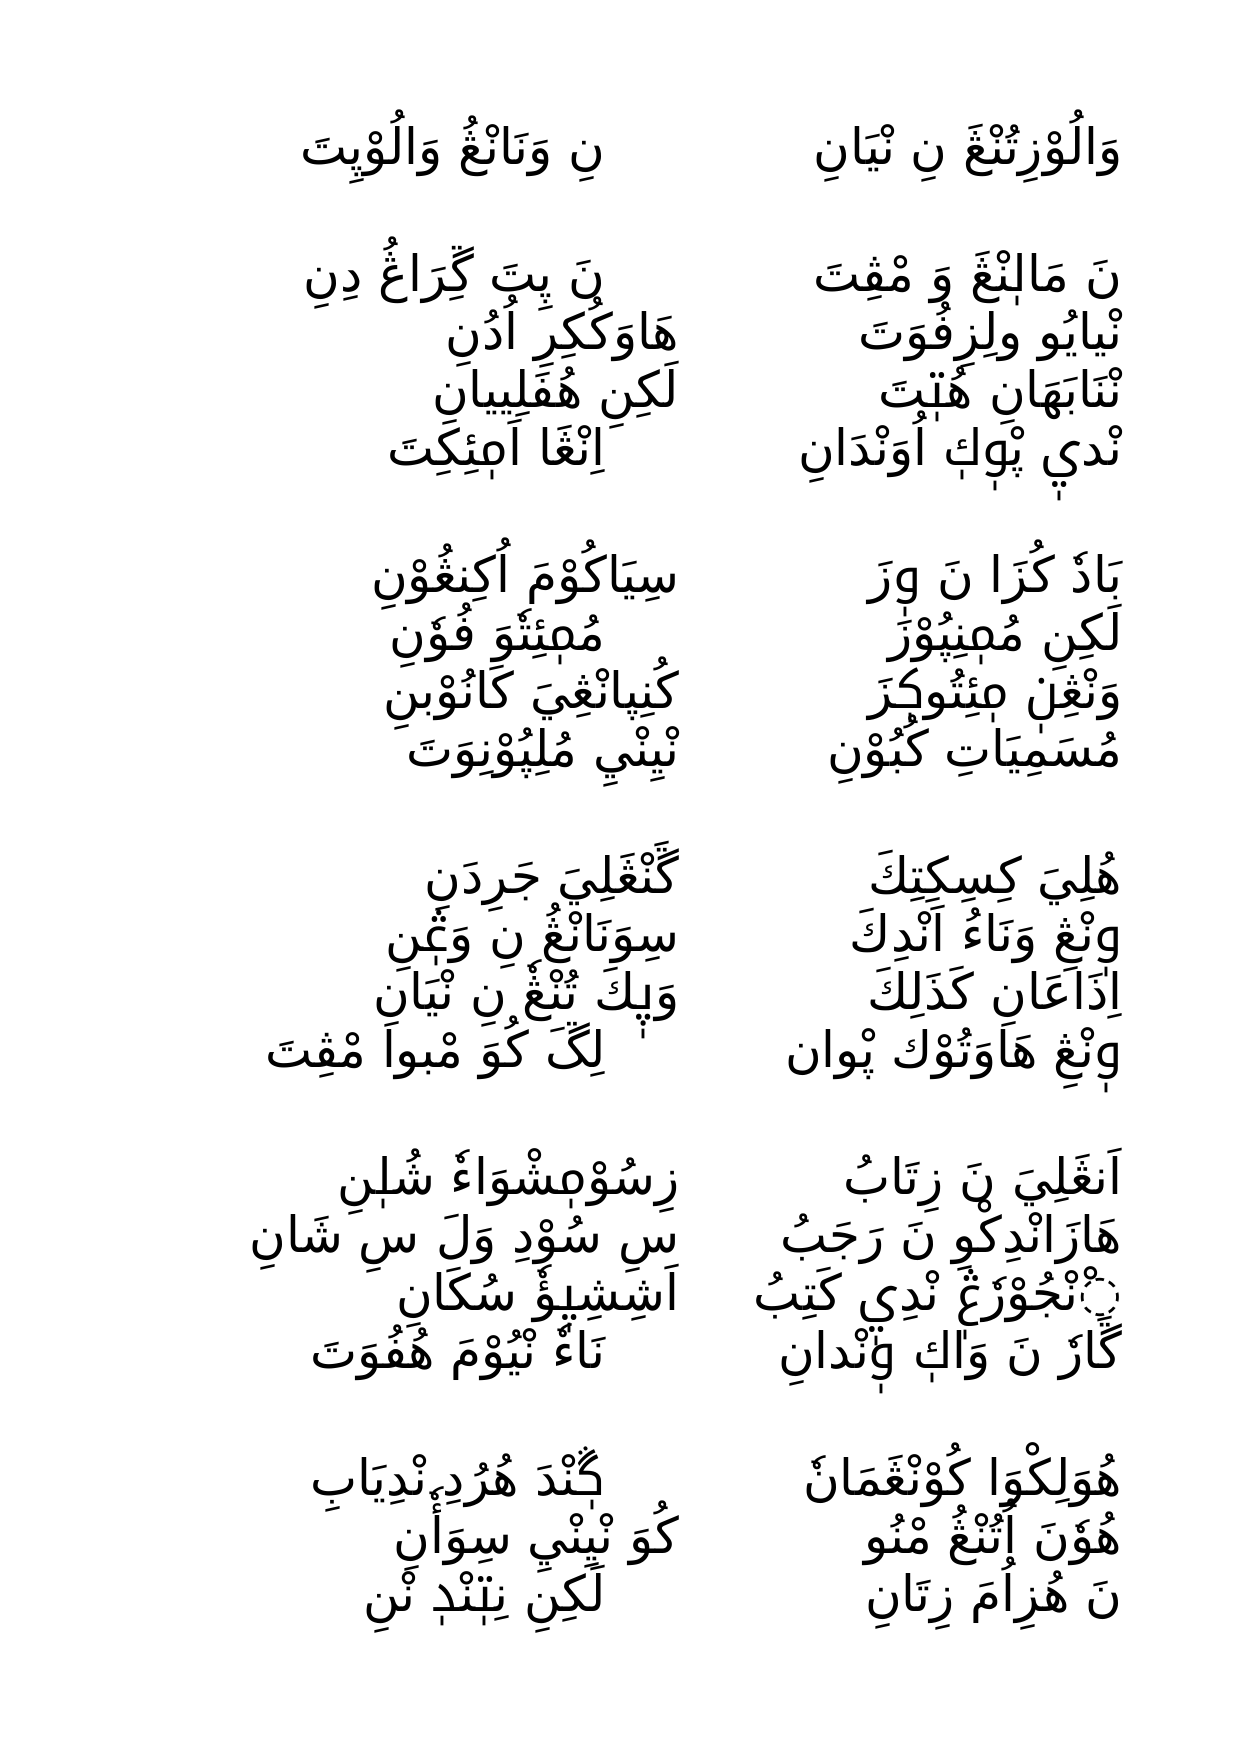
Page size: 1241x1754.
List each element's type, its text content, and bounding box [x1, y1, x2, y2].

text مُسَمِيَاتِ كُبُوْنِ نْيِنْيِ مُلِپُوْنِوَتَ [118, 720, 1122, 778]
text نَ مَالٖنْڠَ وَ مْڤِتَ نَ پِتَ ڱِرَاڠُ دِنِ [118, 244, 1122, 303]
text هُوَلِكْوَا كُوْنْڠَمَانٗ ڱٖنْدَ هُرُدِ نْدِيَابِ [118, 1449, 1122, 1507]
text اِذَاعَانِ كَذَلِكَ وَپٖكَ تُنْڠٗ نِ نْيَانِ [118, 963, 1122, 1021]
text نْديٖ پْوٖكٖ اُوَنْدَانِ اِنْڠَا اَمٖئِكِتَ [118, 419, 1122, 477]
text نْنَابَهَانِ هُتٖتَ لَكِنِ هُفَلِييانِ [118, 361, 1122, 419]
text بَادٗ كُزَا نَ وٖزَ سِيَاكُوْمَ اُكِنڠُوْنِ [118, 546, 1122, 604]
text نَ هُزِاُمَ زِتَانِ لَكِنِ نِتٖنْدٖ نْنِ [118, 1565, 1122, 1623]
text وَنْڠِنٖ مٖئِتُوكٖزَ كُنِپانْڠِيَ كَانُوْبنِ [118, 662, 1122, 720]
text اَنڠَلِيَ نَ زِتَابُ زِسُوْمٖشْوَاءٗ شُلٖنِ [118, 1148, 1122, 1206]
text ْنْجُوْرٗڠٖ نْدِيٖ كَتِبُ اَشِشِيٖؤٗ سُكَانِ [118, 1264, 1122, 1322]
text هُوٗنَ اُتُنْڠُ مْنُو كُوَ نْيِنْيِ سِوَأٗنِ [118, 1507, 1122, 1565]
text وٖنْڠِ هَاوَتُوْك پْوان لِڱَ كُوَ مْبوا مْڤِتَ [118, 1021, 1122, 1079]
text هَازَانْدِكْوِ نَ رَجَبُ سِ سُوْدِ وَلَ سِ شَانِ [118, 1206, 1122, 1264]
text ڱَارٗ نَ وَاكٖ وٖنْدانِ نَاءٗ نْيُوْمَ هُفُوَتَ [118, 1322, 1122, 1381]
text لَكِنِ مُمٖنِپُوْزَ مُمٖئِتٗوَ فُوٗنِ [118, 604, 1122, 662]
text وَالُوْزِتُنْڠَ نِ نْيَانِ نِ وَنَانْڠُ وَالُوْپِتَ [118, 118, 1122, 176]
text هُلِيَ كِسِكِتِكَ ڱَنْڠَلِيَ جَرِدَنِ [118, 847, 1122, 905]
text نْيايُو ولِزِفُوَتَ هَاوَكُكِرِ اُدُنِ [118, 303, 1122, 361]
text وٖنْڠِ وَنَاءُ اَنْدِكَ سِوَنَانْڠُ نِ وَڠٖنِ [118, 905, 1122, 963]
